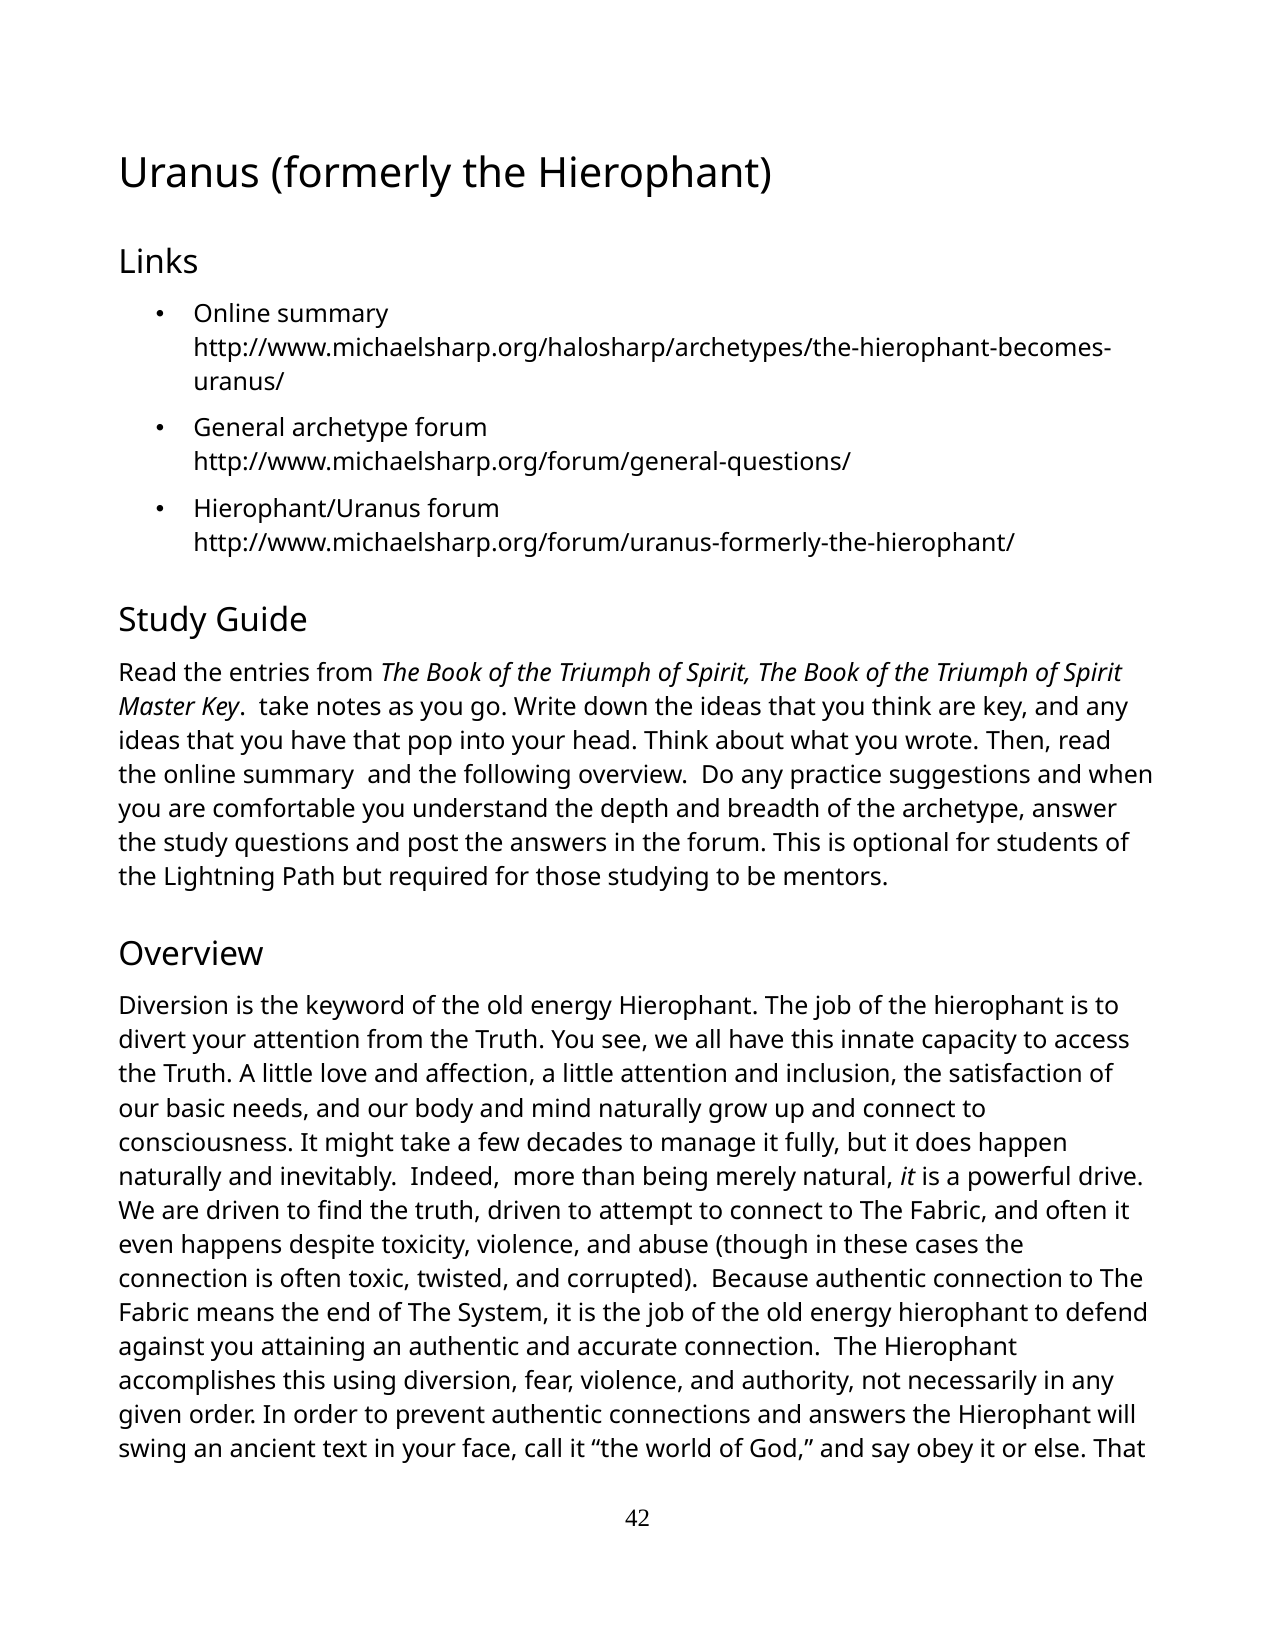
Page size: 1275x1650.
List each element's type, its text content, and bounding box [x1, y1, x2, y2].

subtitle Links [118, 237, 1157, 283]
text Read the entries from The Book of the Triumph of Spirit, The Book of the Triumph of Spirit Master Key. take notes as you go. Write down the ideas that you think are key, and any ideas that you have that pop into your head. Think about what you wrote. Then, read the online summary and the following overview. Do any practice suggestions and when you are comfortable you understand the depth and breadth of the archetype, answer the study questions and post the answers in the forum. This is optional for students of the Lightning Path but required for those studying to be mentors. [118, 654, 1157, 893]
text Diversion is the keyword of the old energy Hierophant. The job of the hierophant is to divert your attention from the Truth. You see, we all have this innate capacity to access the Truth. A little love and affection, a little attention and inclusion, the satisfaction of our basic needs, and our body and mind naturally grow up and connect to consciousness. It might take a few decades to manage it fully, but it does happen naturally and inevitably. Indeed, more than being merely natural, it is a powerful drive. We are driven to find the truth, driven to attempt to connect to The Fabric, and often it even happens despite toxicity, violence, and abuse (though in these cases the connection is often toxic, twisted, and corrupted). Because authentic connection to The Fabric means the end of The System, it is the job of the old energy hierophant to defend against you attaining an authentic and accurate connection. The Hierophant accomplishes this using diversion, fear, violence, and authority, not necessarily in any given order. In order to prevent authentic connections and answers the Hierophant will swing an ancient text in your face, call it “the world of God,” and say obey it or else. That [118, 988, 1157, 1465]
subtitle Study Guide [118, 596, 1157, 642]
list Online summary http://www.michaelsharp.org/halosharp/archetypes/the-hierophant-becomes-uranus/ [156, 295, 1157, 397]
list Hierophant/Uranus forum http://www.michaelsharp.org/forum/uranus-formerly-the-hierophant/ [156, 491, 1157, 559]
list General archetype forum http://www.michaelsharp.org/forum/general-questions/ [156, 410, 1157, 478]
subtitle Overview [118, 930, 1157, 976]
subtitle Uranus (formerly the Hierophant) [118, 143, 1157, 200]
